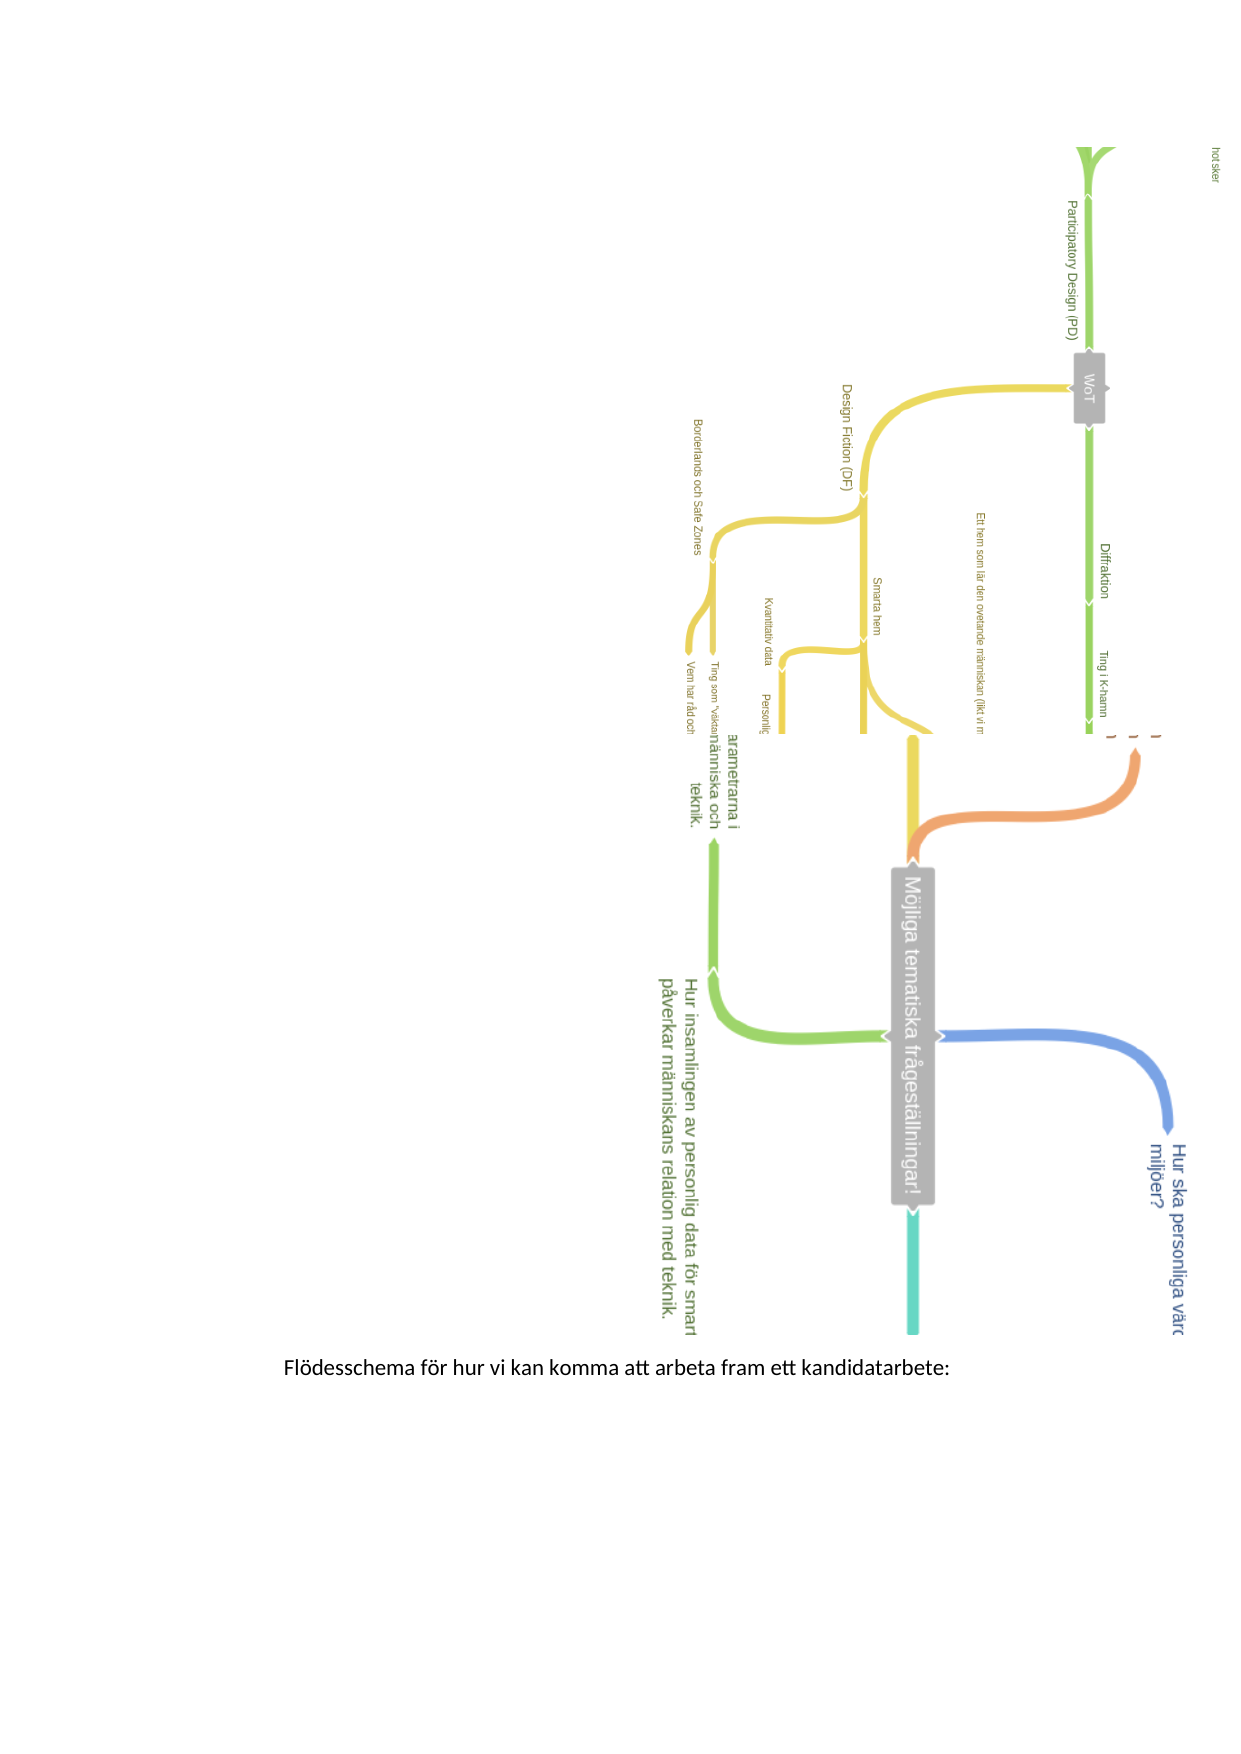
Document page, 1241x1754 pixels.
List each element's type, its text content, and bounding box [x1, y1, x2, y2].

text Flödesschema för hur vi kan komma att arbeta fram ett kandidatarbete: [148, 1353, 1093, 1381]
